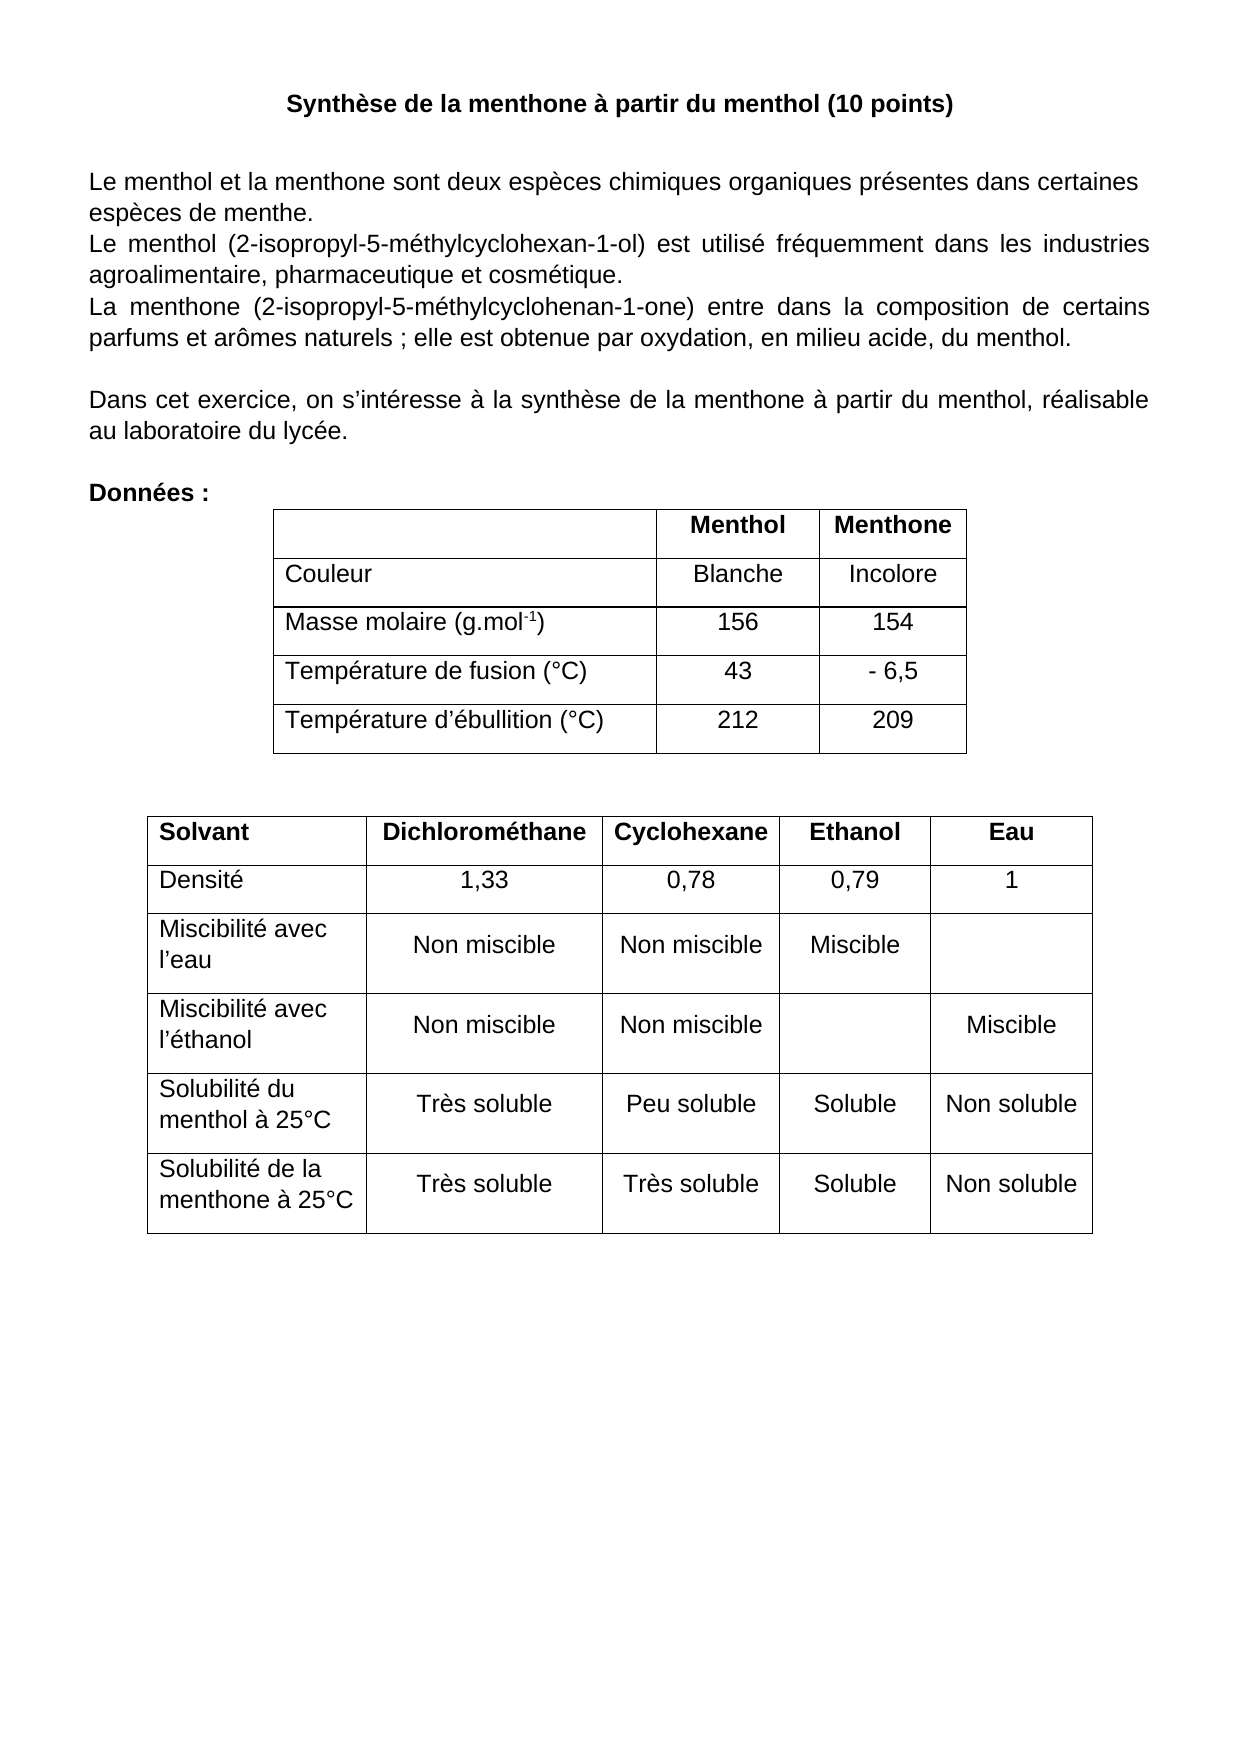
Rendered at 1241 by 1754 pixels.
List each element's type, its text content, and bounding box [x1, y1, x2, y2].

table_header Dichlorométhane [367, 817, 602, 864]
text Données : [89, 478, 1152, 507]
table_cell Température d’ébullition (°C) [274, 705, 656, 753]
table_cell Solubilité de la menthone à 25°C [148, 1154, 366, 1232]
table_cell 43 [657, 656, 819, 704]
table_cell Soluble [780, 1154, 930, 1232]
table_cell Non soluble [931, 1154, 1092, 1232]
table_cell Non miscible [367, 914, 602, 993]
table_cell 0,78 [603, 866, 779, 913]
table_cell Température de fusion (°C) [274, 656, 656, 704]
text Le menthol et la menthone sont deux espèces chimiques organiques présentes dans certaines espèces de menthe. [89, 167, 1140, 227]
table_header Cyclohexane [603, 817, 779, 864]
table_cell Très soluble [367, 1074, 602, 1153]
table_cell Très soluble [367, 1154, 602, 1232]
table_header [274, 510, 656, 558]
table_cell Miscibilité avec l’éthanol [148, 994, 366, 1073]
table_header Ethanol [780, 817, 930, 864]
table_cell Miscible [931, 994, 1092, 1073]
table_cell [931, 914, 1092, 993]
text Dans cet exercice, on s’intéresse à la synthèse de la menthone à partir du menthol, réalisable au laboratoire du lycée. [89, 385, 1152, 444]
table_cell Non miscible [603, 914, 779, 993]
table_cell Peu soluble [603, 1074, 779, 1153]
text Le menthol (2-isopropyl-5-méthylcyclohexan-1-ol) est utilisé fréquemment dans les industries agroalimentaire, pharmaceutique et cosmétique. [89, 229, 1152, 289]
table_cell Miscibilité avec l’eau [148, 914, 366, 993]
table_cell Non miscible [367, 994, 602, 1073]
table_cell [780, 994, 930, 1073]
table_cell 154 [820, 608, 966, 655]
table_cell 0,79 [780, 866, 930, 913]
table_cell Non miscible [603, 994, 779, 1073]
table_header Solvant [148, 817, 366, 864]
table_cell Très soluble [603, 1154, 779, 1232]
table_cell Solubilité du menthol à 25°C [148, 1074, 366, 1153]
table_cell 212 [657, 705, 819, 753]
table_cell Masse molaire (g.mol-1) [274, 608, 656, 655]
table_cell Blanche [657, 559, 819, 606]
table_cell 1,33 [367, 866, 602, 913]
table_cell Miscible [780, 914, 930, 993]
table_cell 209 [820, 705, 966, 753]
text Synthèse de la menthone à partir du menthol (10 points) [89, 89, 1152, 117]
table_cell Non soluble [931, 1074, 1092, 1153]
table_header Eau [931, 817, 1092, 864]
table_cell Couleur [274, 559, 656, 606]
text La menthone (2-isopropyl-5-méthylcyclohenan-1-one) entre dans la composition de certains parfums et arômes naturels ; elle est obtenue par oxydation, en milieu acide, du menthol. [89, 292, 1152, 351]
table_cell Densité [148, 866, 366, 913]
table_cell 156 [657, 608, 819, 655]
table_cell Soluble [780, 1074, 930, 1153]
table_cell Incolore [820, 559, 966, 606]
table_header Menthol [657, 510, 819, 558]
table_cell - 6,5 [820, 656, 966, 704]
table_header Menthone [820, 510, 966, 558]
table_cell 1 [931, 866, 1092, 913]
